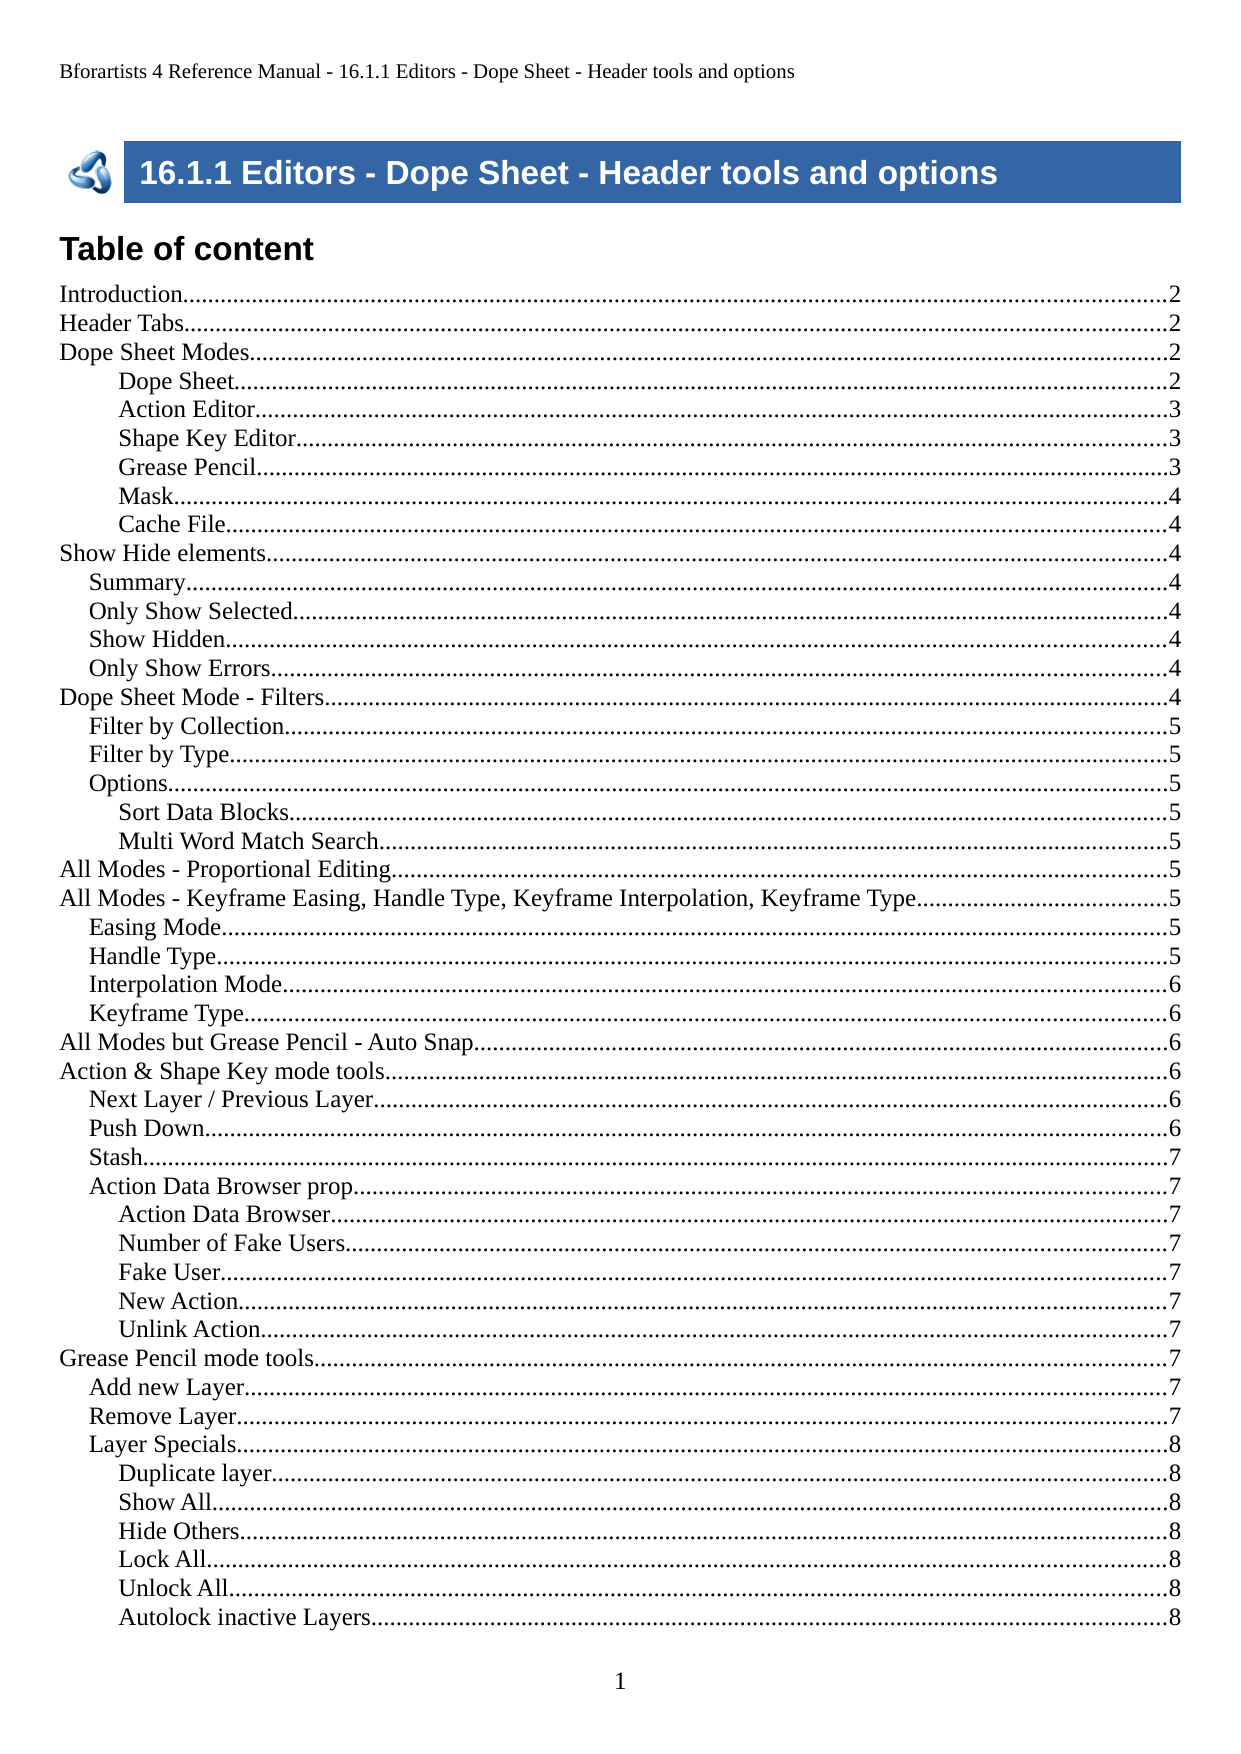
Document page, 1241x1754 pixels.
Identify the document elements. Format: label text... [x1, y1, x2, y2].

text Dope Sheet Mode - Filters 4 [59, 682, 1181, 711]
text Number of Fake Users 7 [118, 1228, 1181, 1257]
text Dope Sheet Modes 2 [59, 337, 1181, 366]
text Options 5 [88, 768, 1181, 797]
text Show Hide elements 4 [59, 538, 1181, 567]
text Action Data Browser 7 [118, 1199, 1181, 1228]
text Unlock All 8 [118, 1573, 1181, 1602]
text Grease Pencil 3 [118, 452, 1181, 481]
text Unlink Action 7 [118, 1314, 1181, 1343]
text Handle Type 5 [88, 941, 1181, 969]
text Dope Sheet 2 [118, 366, 1181, 394]
table_header [59, 141, 124, 203]
text Filter by Type 5 [88, 739, 1181, 768]
text Interpolation Mode 6 [88, 969, 1181, 998]
text Next Layer / Previous Layer 6 [88, 1084, 1181, 1113]
text Grease Pencil mode tools 7 [59, 1343, 1181, 1372]
table_header 16.1.1 Editors - Dope Sheet - Header tools and options [124, 141, 1181, 203]
text Introduction 2 [59, 279, 1181, 308]
text Summary 4 [88, 567, 1181, 596]
text Keyframe Type 6 [88, 998, 1181, 1027]
text Filter by Collection 5 [88, 711, 1181, 739]
text Autolock inactive Layers 8 [118, 1602, 1181, 1631]
text Remove Layer 7 [88, 1401, 1181, 1429]
text Sort Data Blocks 5 [118, 797, 1181, 826]
text Header Tabs 2 [59, 308, 1181, 337]
text Mask 4 [118, 481, 1181, 509]
text All Modes but Grease Pencil - Auto Snap 6 [59, 1027, 1181, 1056]
text New Action 7 [118, 1286, 1181, 1314]
text Hide Others 8 [118, 1516, 1181, 1544]
text Stash 7 [88, 1142, 1181, 1171]
text Multi Word Match Search 5 [118, 826, 1181, 854]
text Easing Mode 5 [88, 912, 1181, 941]
text Lock All 8 [118, 1544, 1181, 1573]
text All Modes - Proportional Editing 5 [59, 854, 1181, 883]
text Push Down 6 [88, 1113, 1181, 1142]
text Action Data Browser prop 7 [88, 1171, 1181, 1199]
text Action & Shape Key mode tools 6 [59, 1056, 1181, 1084]
text Shape Key Editor 3 [118, 423, 1181, 452]
text Add new Layer 7 [88, 1372, 1181, 1401]
text Only Show Errors 4 [88, 653, 1181, 682]
picture [65, 147, 114, 197]
text Action Editor 3 [118, 394, 1181, 423]
text Show All 8 [118, 1487, 1181, 1516]
text Fake User 7 [118, 1257, 1181, 1286]
text Only Show Selected 4 [88, 596, 1181, 624]
text All Modes - Keyframe Easing, Handle Type, Keyframe Interpolation, Keyframe Type 5 [59, 883, 1181, 912]
subtitle Table of content [59, 228, 1181, 267]
text Show Hidden 4 [88, 624, 1181, 653]
text Cache File 4 [118, 509, 1181, 538]
text Duplicate layer 8 [118, 1458, 1181, 1487]
text Layer Specials 8 [88, 1429, 1181, 1458]
